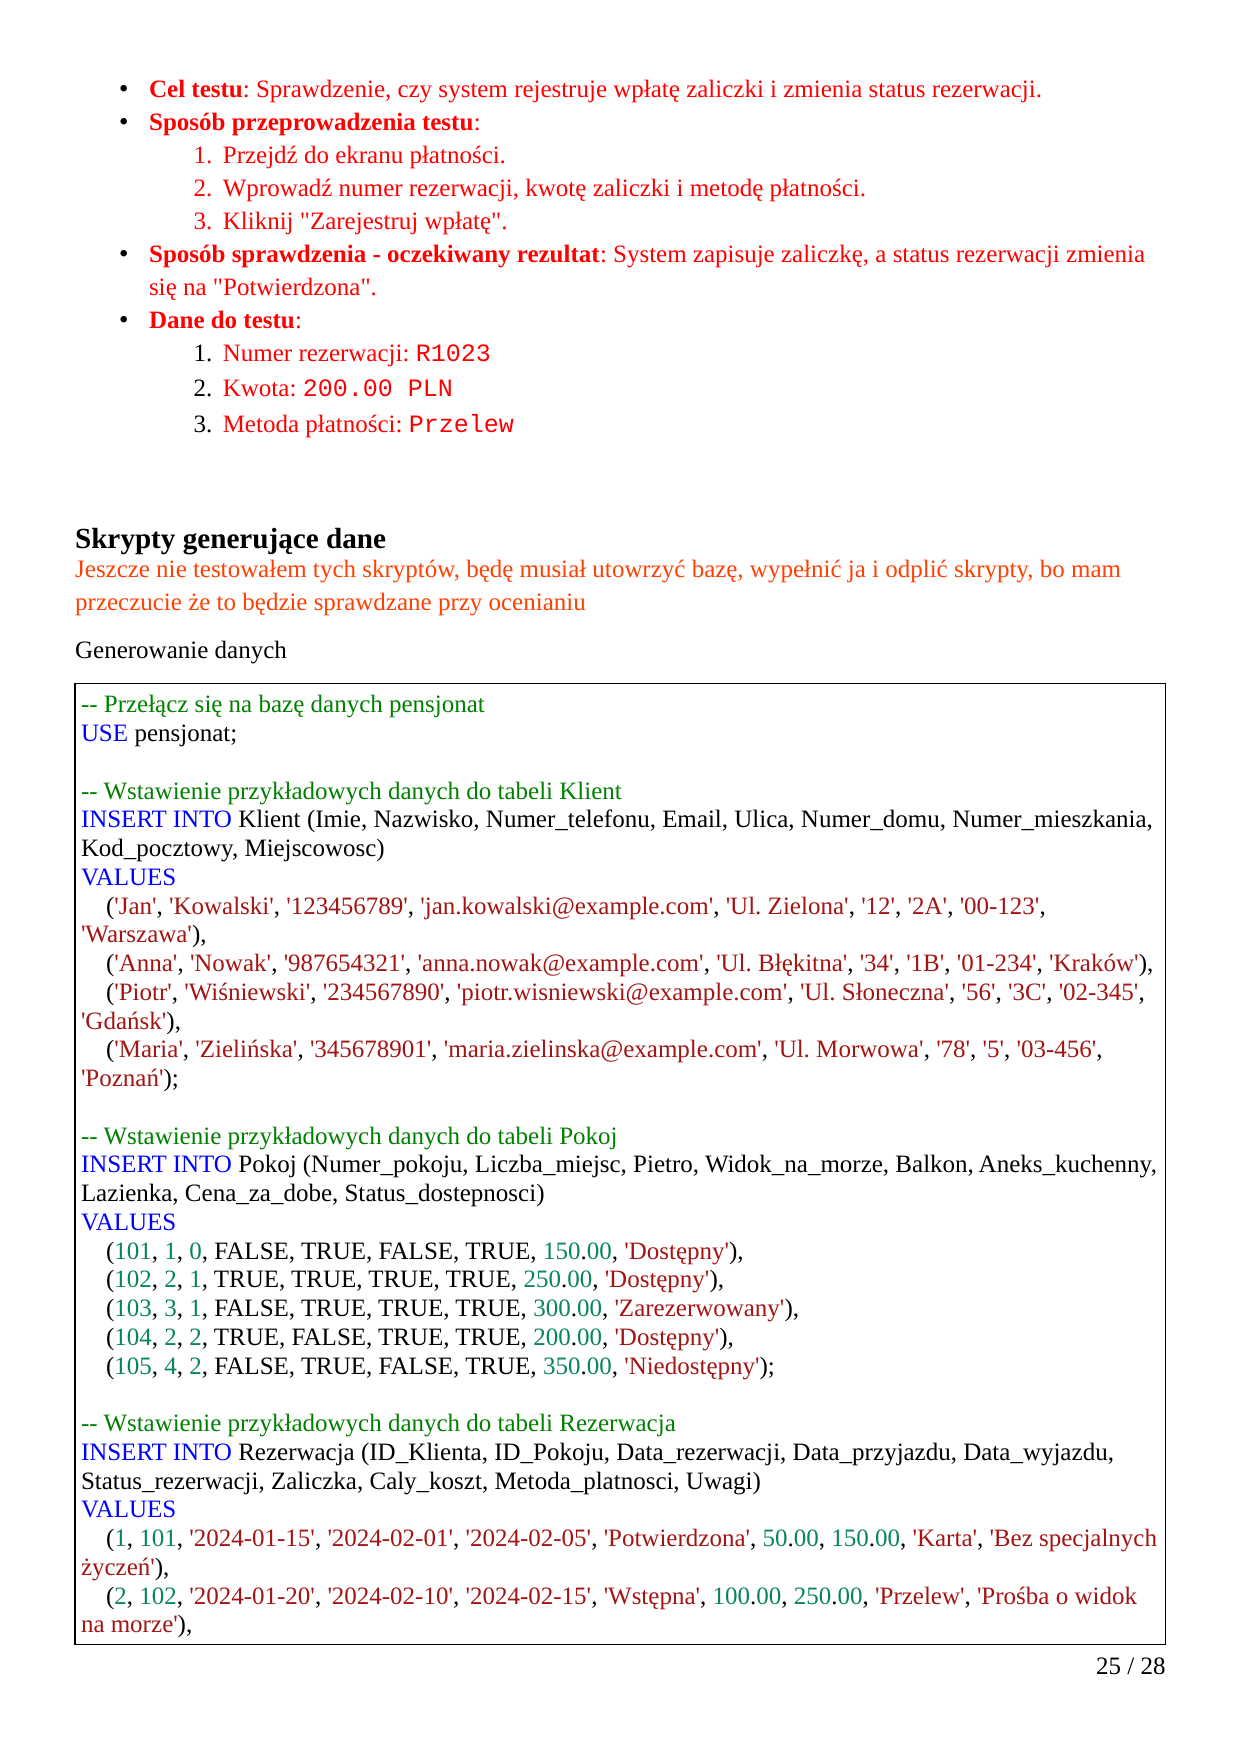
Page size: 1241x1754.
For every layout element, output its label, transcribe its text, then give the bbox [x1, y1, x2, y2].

list Dane do testu: [119, 305, 1165, 334]
list Sposób sprawdzenia - oczekiwany rezultat: System zapisuje zaliczkę, a status rezerwacji zmienia się na "Potwierdzona". [119, 239, 1165, 301]
list Wprowadź numer rezerwacji, kwotę zaliczki i metodę płatności. [193, 173, 1165, 202]
text Jeszcze nie testowałem tych skryptów, będę musiał utowrzyć bazę, wypełnić ja i odplić skrypty, bo mam przeczucie że to będzie sprawdzane przy ocenianiu [75, 554, 1165, 616]
table_header -- Przełącz się na bazę danych pensjonat USE pensjonat; -- Wstawienie przykładowych danych do tabeli Klient INSERT INTO Klient (Imie, Nazwisko, Numer_telefonu, Email, Ulica, Numer_domu, Numer_mieszkania, Kod_pocztowy, Miejscowosc) VALUES ('Jan', 'Kowalski', '123456789', 'jan.kowalski@example.com', 'Ul. Zielona', '12', '2A', '00-123', 'Warszawa'), ('Anna', 'Nowak', '987654321', 'anna.nowak@example.com', 'Ul. Błękitna', '34', '1B', '01-234', 'Kraków'), ('Piotr', 'Wiśniewski', '234567890', 'piotr.wisniewski@example.com', 'Ul. Słoneczna', '56', '3C', '02-345', 'Gdańsk'), ('Maria', 'Zielińska', '345678901', 'maria.zielinska@example.com', 'Ul. Morwowa', '78', '5', '03-456', 'Poznań'); -- Wstawienie przykładowych danych do tabeli Pokoj INSERT INTO Pokoj (Numer_pokoju, Liczba_miejsc, Pietro, Widok_na_morze, Balkon, Aneks_kuchenny, Lazienka, Cena_za_dobe, Status_dostepnosci) VALUES (101, 1, 0, FALSE, TRUE, FALSE, TRUE, 150.00, 'Dostępny'), (102, 2, 1, TRUE, TRUE, TRUE, TRUE, 250.00, 'Dostępny'), (103, 3, 1, FALSE, TRUE, TRUE, TRUE, 300.00, 'Zarezerwowany'), (104, 2, 2, TRUE, FALSE, TRUE, TRUE, 200.00, 'Dostępny'), (105, 4, 2, FALSE, TRUE, FALSE, TRUE, 350.00, 'Niedostępny'); -- Wstawienie przykładowych danych do tabeli Rezerwacja INSERT INTO Rezerwacja (ID_Klienta, ID_Pokoju, Data_rezerwacji, Data_przyjazdu, Data_wyjazdu, Status_rezerwacji, Zaliczka, Caly_koszt, Metoda_platnosci, Uwagi) VALUES (1, 101, '2024-01-15', '2024-02-01', '2024-02-05', 'Potwierdzona', 50.00, 150.00, 'Karta', 'Bez specjalnych życzeń'), (2, 102, '2024-01-20', '2024-02-10', '2024-02-15', 'Wstępna', 100.00, 250.00, 'Przelew', 'Prośba o widok na morze'), [76, 684, 1165, 1644]
list Numer rezerwacji: R1023 [193, 338, 1165, 369]
list Kliknij "Zarejestruj wpłatę". [193, 206, 1165, 234]
list Przejdź do ekranu płatności. [193, 140, 1165, 168]
subtitle Skrypty generujące dane [75, 521, 1165, 554]
list Kwota: 200.00 PLN [193, 373, 1165, 404]
list Cel testu: Sprawdzenie, czy system rejestruje wpłatę zaliczki i zmienia status rezerwacji. [119, 74, 1165, 102]
list Sposób przeprowadzenia testu: [119, 107, 1165, 136]
list Metoda płatności: Przelew [193, 409, 1165, 439]
text Generowanie danych [75, 635, 1165, 664]
